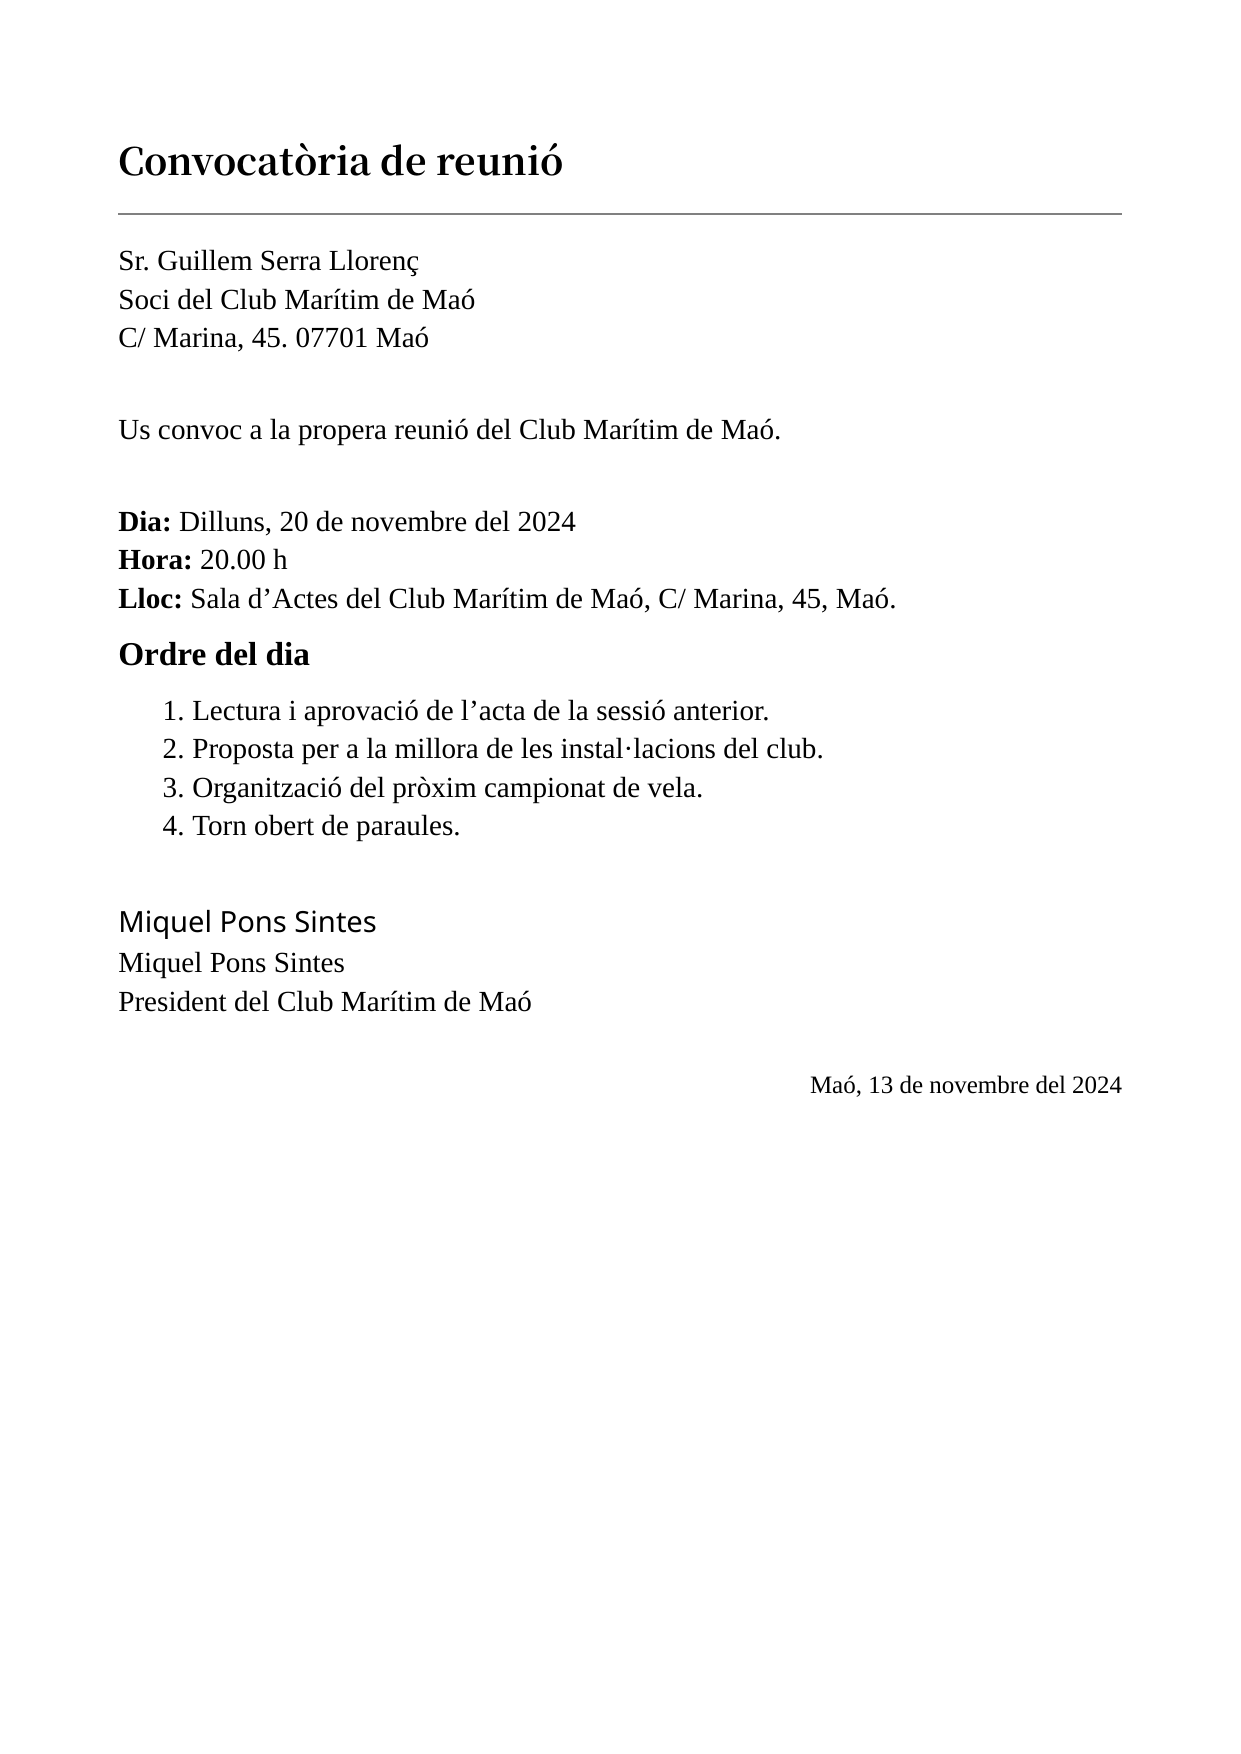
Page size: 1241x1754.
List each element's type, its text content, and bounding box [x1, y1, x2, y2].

text Us convoc a la propera reunió del Club Marítim de Maó. [118, 373, 1122, 446]
text Maó, 13 de novembre del 2024 [118, 1037, 1122, 1099]
text Miquel Pons Sintes Miquel Pons Sintes President del Club Marítim de Maó [118, 861, 1122, 1018]
text Ordre del dia [118, 634, 1122, 672]
subtitle Convocatòria de reunió [118, 133, 1122, 187]
text Sr. Guillem Serra Llorenç Soci del Club Marítim de Maó C/ Marina, 45. 07701 Maó [118, 243, 1122, 354]
list Torn obert de paraules. [162, 808, 1122, 842]
list Lectura i aprovació de l’acta de la sessió anterior. [162, 693, 1122, 726]
text Dia: Dilluns, 20 de novembre del 2024 Hora: 20.00 h Lloc: Sala d’Actes del Club Marítim de Maó, C/ Marina, 45, Maó. [118, 465, 1122, 614]
list Organització del pròxim campionat de vela. [162, 770, 1122, 803]
list Proposta per a la millora de les instal·lacions del club. [162, 731, 1122, 765]
